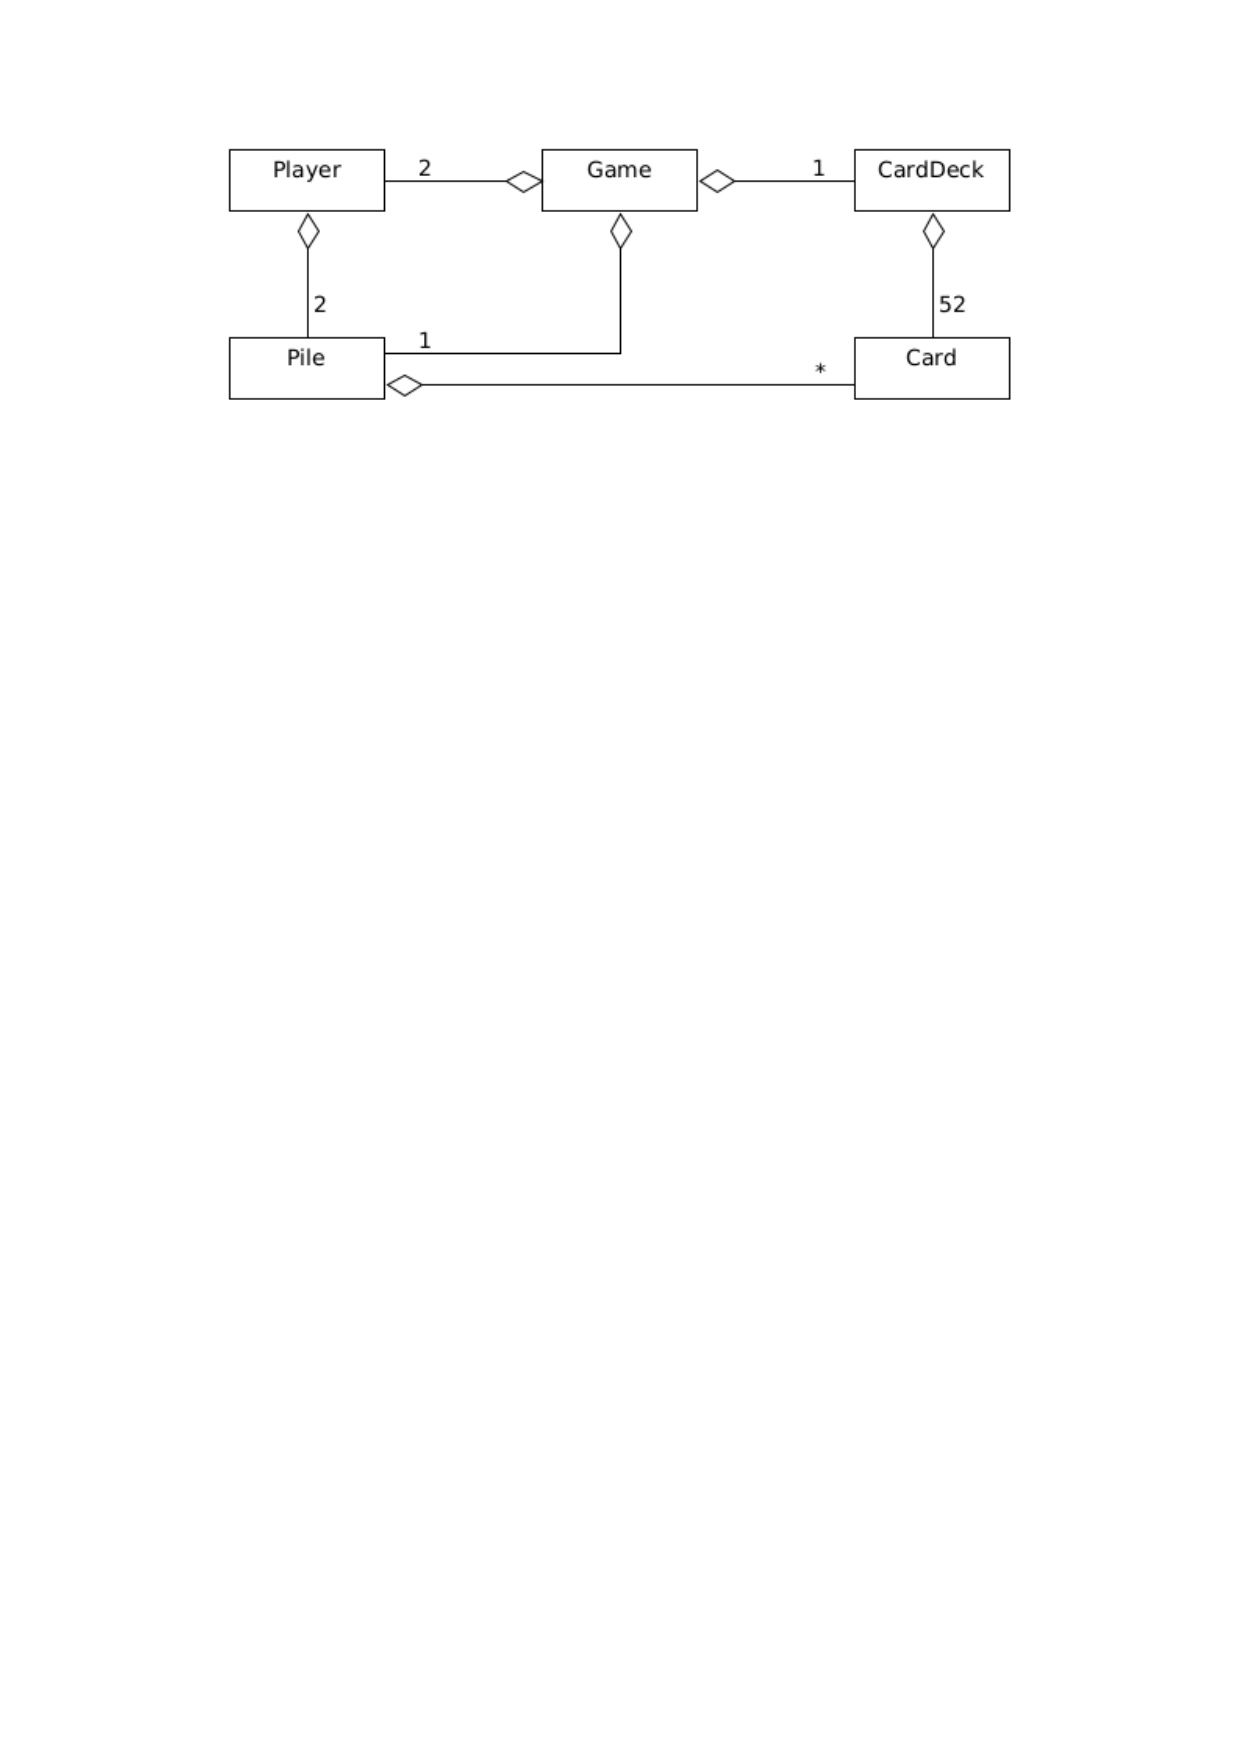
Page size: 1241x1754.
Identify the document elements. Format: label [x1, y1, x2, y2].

picture [198, 118, 1042, 447]
